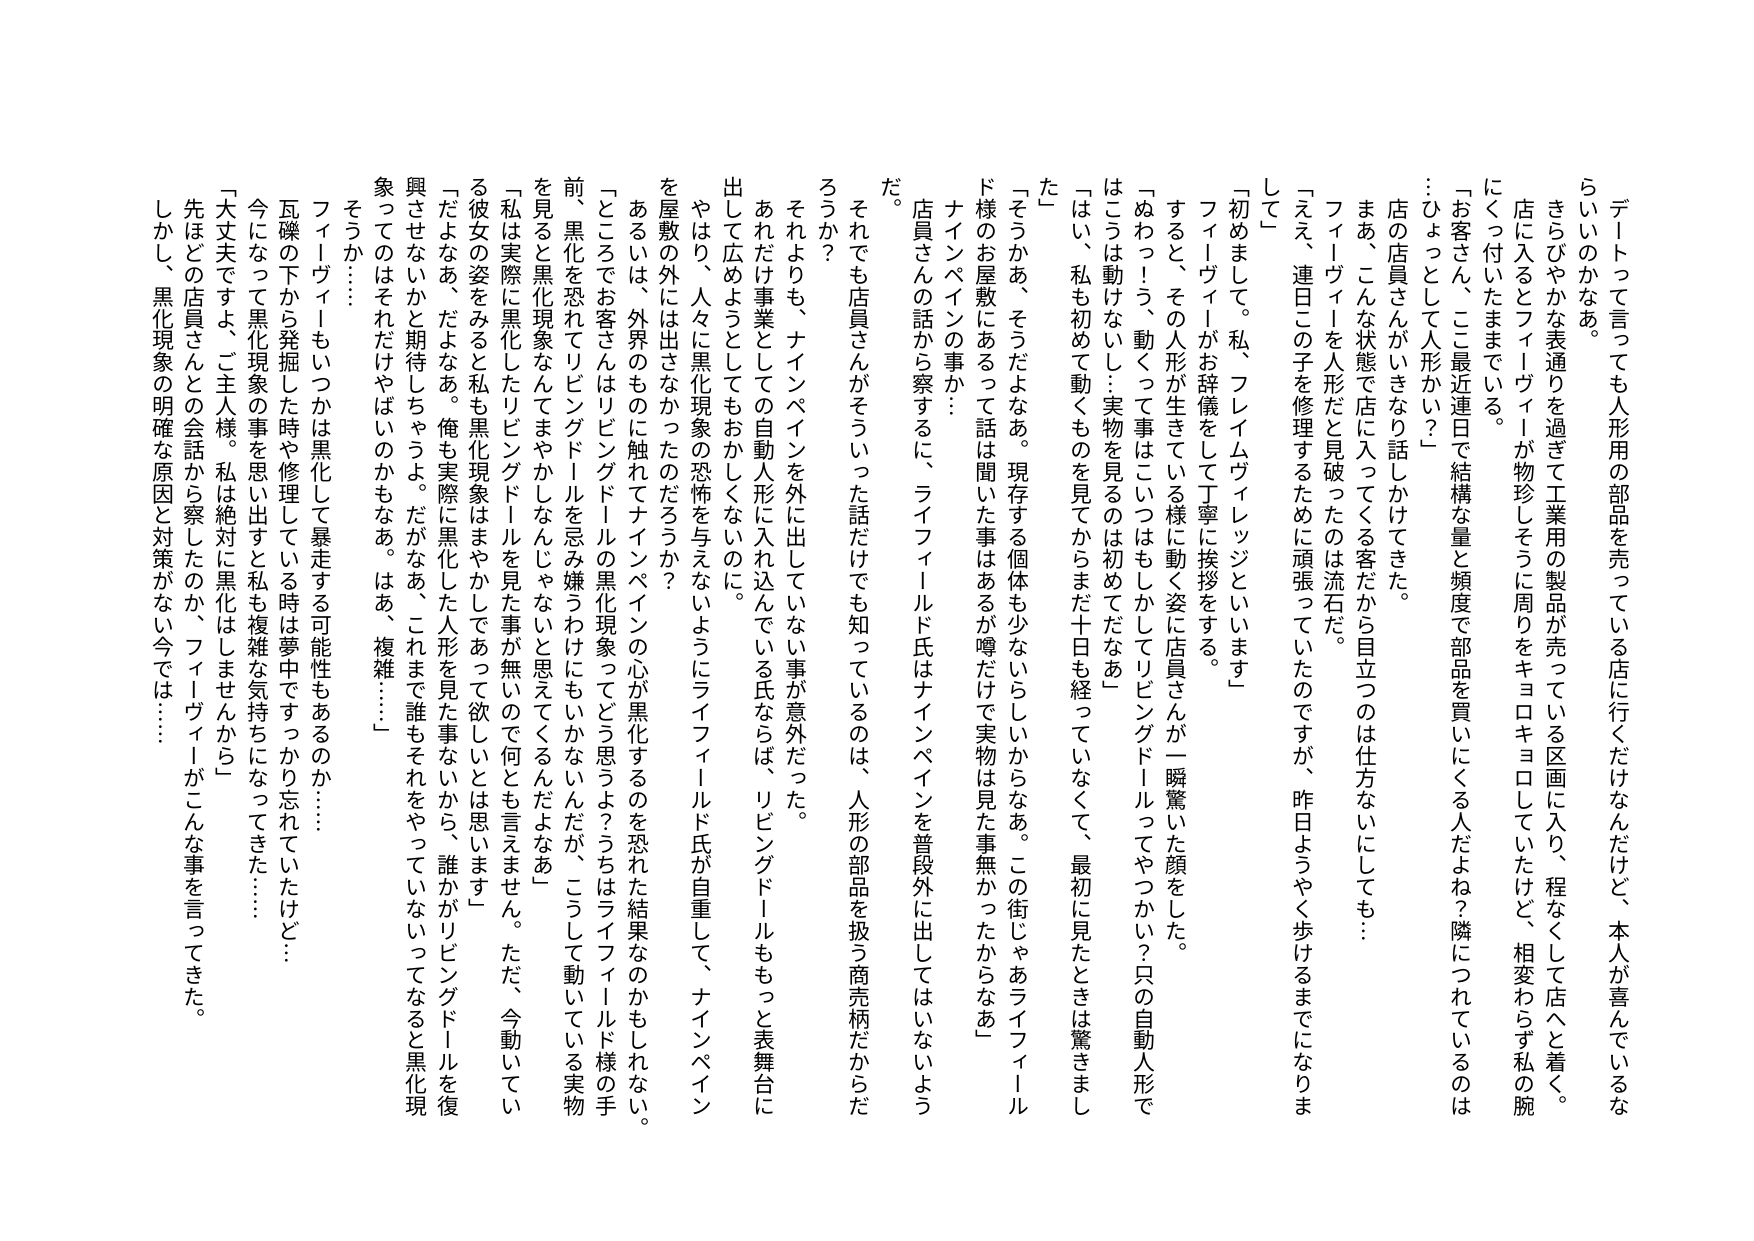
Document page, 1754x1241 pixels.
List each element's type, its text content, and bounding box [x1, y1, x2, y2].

text 「だよなあ、だよなあ。俺も実際に黒化した人形を見た事ないから、誰かがリビングドールを復興させないかと期待しちゃうよ。だがなあ、これまで誰もそれをやっていないってなると黒化現象ってのはそれだけやばいのかもなあ。はあ、複雑……」 [369, 176, 464, 1122]
text 「そうかあ、そうだよなあ。現存する個体も少ないらしいからなあ。この街じゃあライフィールド様のお屋敷にあるって話は聞いた事はあるが噂だけで実物は見た事無かったからなあ」 [971, 176, 1034, 1122]
text フィーヴィーがお辞儀をして丁寧に挨拶をする。 [1192, 176, 1224, 1122]
text 「ぬわっ！う、動くって事はこいつはもしかしてリビングドールってやつかい？只の自動人形ではこうは動けないし…実物を見るのは初めてだなあ」 [1097, 176, 1161, 1122]
text あれだけ事業としての自動人形に入れ込んでいる氏ならば、リビングドールももっと表舞台に出して広めようとしてもおかしくないのに。 [717, 176, 781, 1122]
text すると、その人形が生きている様に動く姿に店員さんが一瞬驚いた顔をした。 [1161, 176, 1192, 1122]
text 「お客さん、ここ最近連日で結構な量と頻度で部品を買いにくる人だよね？隣につれているのは…ひょっとして人形かい？」 [1414, 176, 1477, 1122]
text フィーヴィーもいつかは黒化して暴走する可能性もあるのか…… [306, 176, 337, 1122]
text しかし、黒化現象の明確な原因と対策がない今では…… [147, 176, 179, 1122]
text 先ほどの店員さんとの会話から察したのか、フィーヴィーがこんな事を言ってきた。 [179, 176, 211, 1122]
text 「私は実際に黒化したリビングドールを見た事が無いので何とも言えません。ただ、今動いている彼女の姿をみると私も黒化現象はまやかしであって欲しいとは思います」 [464, 176, 527, 1122]
text それでも店員さんがそういった話だけでも知っているのは、人形の部品を扱う商売柄だからだろうか？ [812, 176, 876, 1122]
text 「ところでお客さんはリビングドールの黒化現象ってどう思うよ？うちはライフィールド様の手前、黒化を恐れてリビングドールを忌み嫌うわけにもいかないんだが、こうして動いている実物を見ると黒化現象なんてまやかしなんじゃないと思えてくるんだよなあ」 [527, 176, 622, 1122]
text 今になって黒化現象の事を思い出すと私も複雑な気持ちになってきた…… [242, 176, 274, 1122]
text 「ええ、連日この子を修理するために頑張っていたのですが、昨日ようやく歩けるまでになりまして」 [1256, 176, 1319, 1122]
text そうか…… [337, 176, 369, 1122]
text あるいは、外界のものに触れてナインペインの心が黒化するのを恐れた結果なのかもしれない。 [622, 176, 654, 1122]
text デートって言っても人形用の部品を売っている店に行くだけなんだけど、本人が喜んでいるならいいのかなあ。 [1572, 176, 1636, 1122]
text 店員さんの話から察するに、ライフィールド氏はナインペインを普段外に出してはいないようだ。 [876, 176, 939, 1122]
text まあ、こんな状態で店に入ってくる客だから目立つのは仕方ないにしても… [1351, 176, 1382, 1122]
text それよりも、ナインペインを外に出していない事が意外だった。 [781, 176, 812, 1122]
text 店に入るとフィーヴィーが物珍しそうに周りをキョロキョロしていたけど、相変わらず私の腕にくっ付いたままでいる。 [1477, 176, 1541, 1122]
text 店の店員さんがいきなり話しかけてきた。 [1382, 176, 1414, 1122]
text やはり、人々に黒化現象の恐怖を与えないようにライフィールド氏が自重して、ナインペインを屋敷の外には出さなかったのだろうか？ [654, 176, 717, 1122]
text きらびやかな表通りを過ぎて工業用の製品が売っている区画に入り、程なくして店へと着く。 [1541, 176, 1572, 1122]
text 瓦礫の下から発掘した時や修理している時は夢中ですっかり忘れていたけど… [274, 176, 306, 1122]
text 「初めまして。私、フレイムヴィレッジといいます」 [1224, 176, 1256, 1122]
text ナインペインの事か… [939, 176, 971, 1122]
text 「はい、私も初めて動くものを見てからまだ十日も経っていなくて、最初に見たときは驚きました」 [1034, 176, 1097, 1122]
text 「大丈夫ですよ、ご主人様。私は絶対に黒化はしませんから」 [211, 176, 242, 1122]
text フィーヴィーを人形だと見破ったのは流石だ。 [1319, 176, 1351, 1122]
